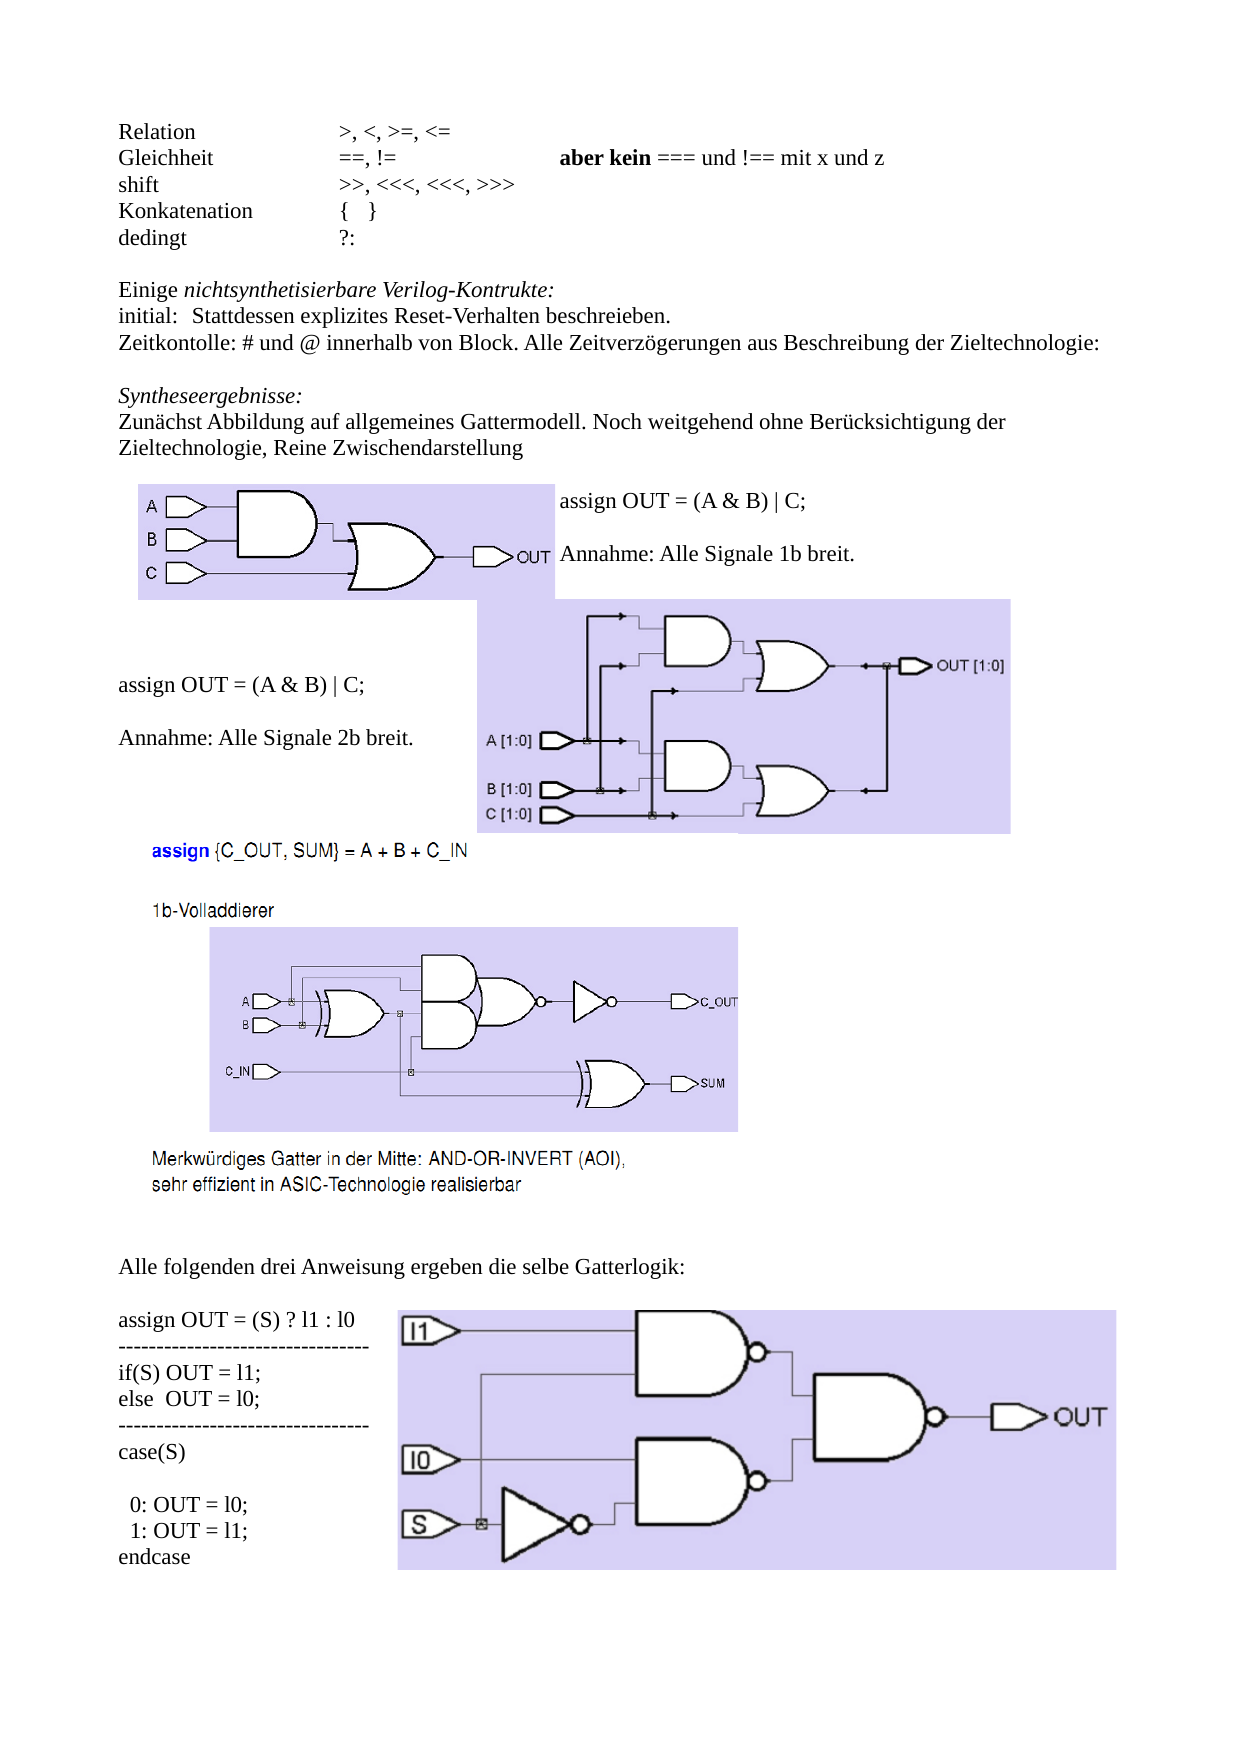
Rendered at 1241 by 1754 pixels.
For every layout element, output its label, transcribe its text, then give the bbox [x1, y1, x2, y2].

text assign OUT = (A & B) | C; [118, 672, 477, 698]
text 1: OUT = l1; [118, 1517, 397, 1543]
text Annahme: Alle Signale 2b breit. [118, 724, 477, 751]
text else OUT = l0; [118, 1385, 397, 1412]
text case(S) [118, 1438, 397, 1464]
text Gleichheit ==, != aber kein === und !== mit x und z [118, 144, 1122, 171]
text Konkatenation { } [118, 197, 1122, 223]
text Annahme: Alle Signale 1b breit. [556, 540, 1122, 566]
text shift >>, <<<, <<<, >>> [118, 171, 1122, 197]
text endcase [118, 1543, 397, 1570]
text --------------------------------- [118, 1412, 397, 1438]
text Zeitkontolle: # und @ innerhalb von Block. Alle Zeitverzögerungen aus Beschreibung der Zieltechnologie: [118, 329, 1122, 355]
text Relation >, <, >=, <= [118, 118, 1122, 144]
text [118, 487, 138, 513]
text 0: OUT = l0; [118, 1491, 397, 1517]
text --------------------------------- [118, 1332, 397, 1359]
picture [397, 1310, 1117, 1570]
text Alle folgenden drei Anweisung ergeben die selbe Gatterlogik: [118, 1253, 1122, 1280]
text [1011, 672, 1122, 698]
text initial: Stattdessen explizites Reset-Verhalten beschreieben. [118, 303, 1122, 329]
text dedingt ?: [118, 223, 1122, 250]
text Einige nichtsynthetisierbare Verilog-Kontrukte: [118, 276, 1122, 303]
text Zunächst Abbildung auf allgemeines Gattermodell. Noch weitgehend ohne Berücksichtigung der Zieltechnologie, Reine Zwischendarstellung [118, 408, 1122, 461]
text assign OUT = (A & B) | C; [556, 487, 1122, 513]
text Syntheseergebnisse: [118, 382, 1122, 408]
text if(S) OUT = l1; [118, 1359, 397, 1385]
text [1011, 724, 1122, 751]
text assign OUT = (S) ? l1 : l0 [118, 1306, 1122, 1332]
picture [138, 484, 1011, 1201]
